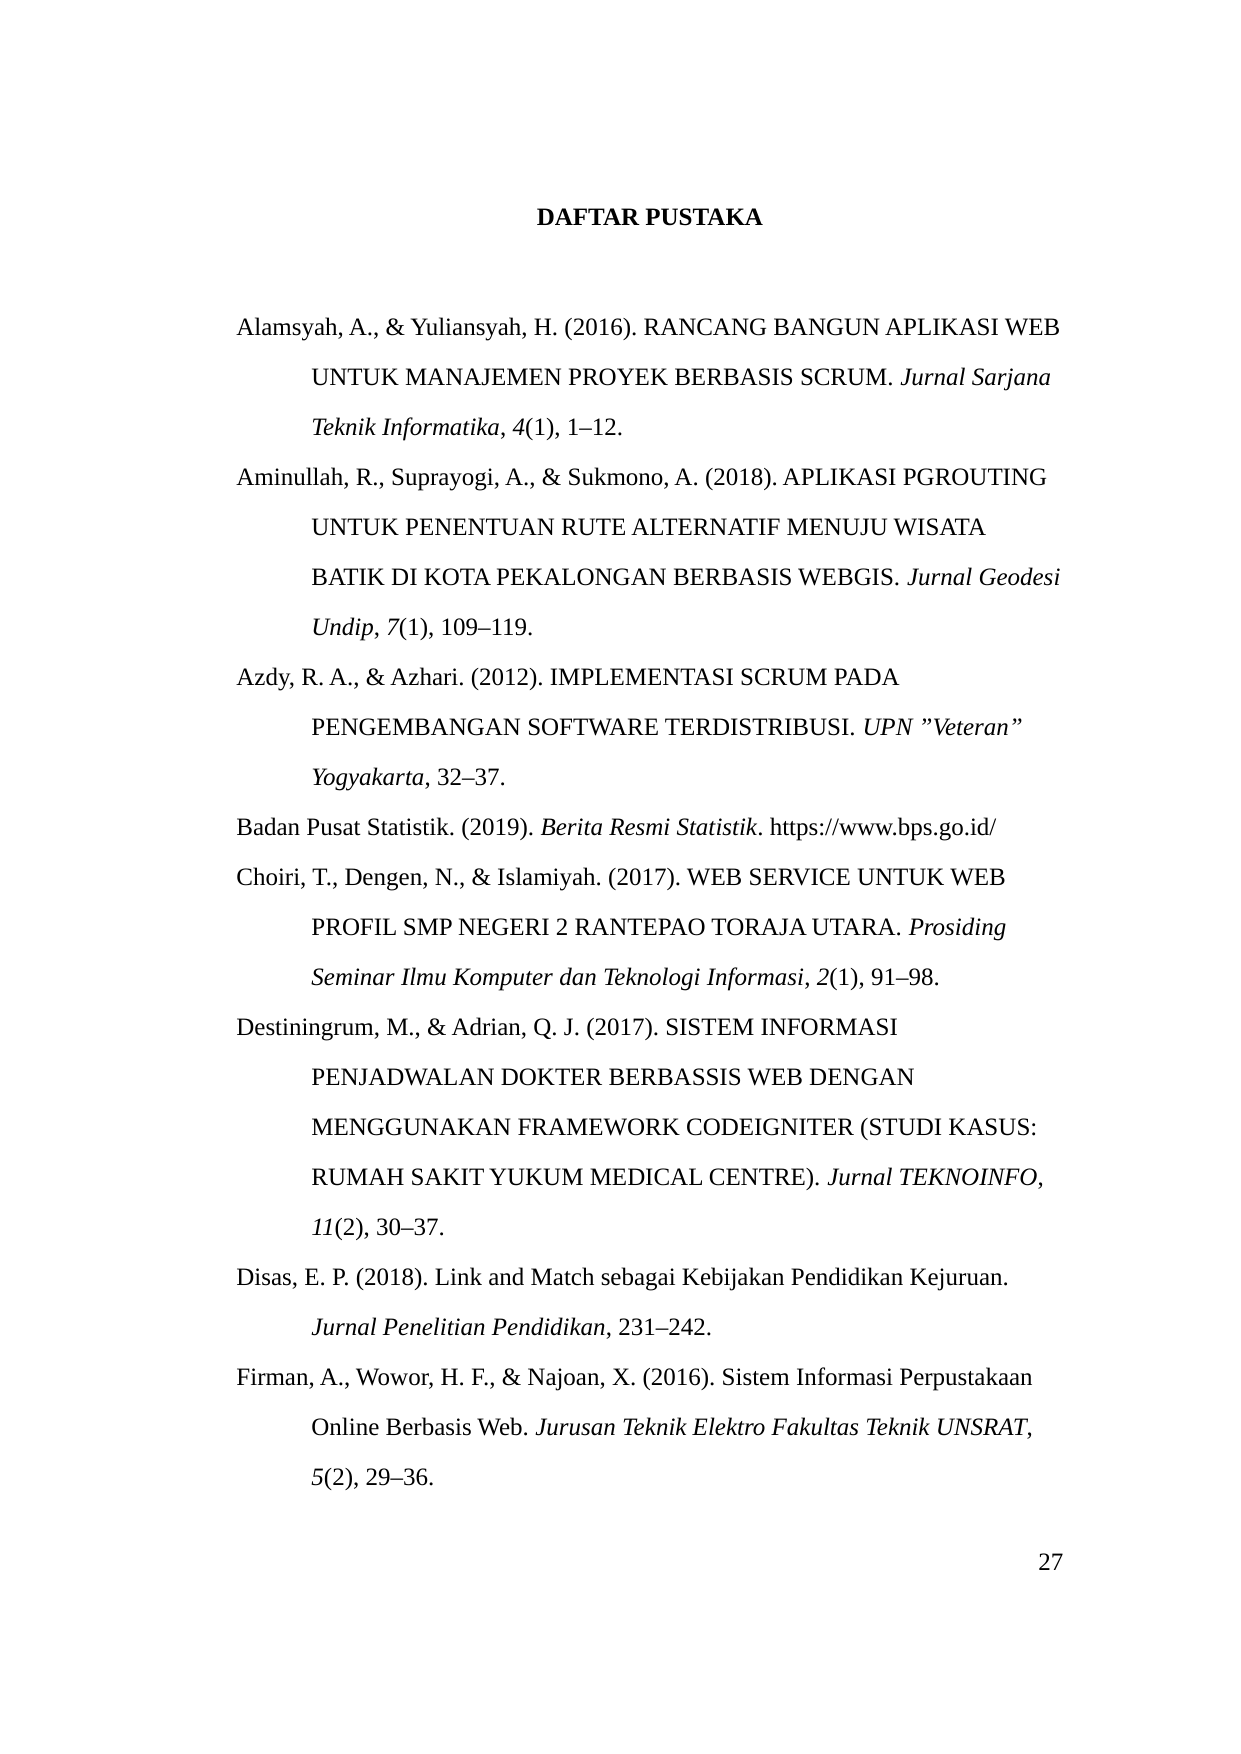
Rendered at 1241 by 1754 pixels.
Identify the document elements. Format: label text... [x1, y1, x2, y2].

text Alamsyah, A., & Yuliansyah, H. (2016). RANCANG BANGUN APLIKASI WEB UNTUK MANAJEMEN PROYEK BERBASIS SCRUM. Jurnal Sarjana Teknik Informatika, 4(1), 1–12. [236, 291, 1063, 441]
text Destiningrum, M., & Adrian, Q. J. (2017). SISTEM INFORMASI PENJADWALAN DOKTER BERBASSIS WEB DENGAN MENGGUNAKAN FRAMEWORK CODEIGNITER (STUDI KASUS: RUMAH SAKIT YUKUM MEDICAL CENTRE). Jurnal TEKNOINFO, 11(2), 30–37. [236, 991, 1063, 1241]
text Aminullah, R., Suprayogi, A., & Sukmono, A. (2018). APLIKASI PGROUTING UNTUK PENENTUAN RUTE ALTERNATIF MENUJU WISATA BATIK DI KOTA PEKALONGAN BERBASIS WEBGIS. Jurnal Geodesi Undip, 7(1), 109–119. [236, 441, 1063, 641]
text Firman, A., Wowor, H. F., & Najoan, X. (2016). Sistem Informasi Perpustakaan Online Berbasis Web. Jurusan Teknik Elektro Fakultas Teknik UNSRAT, 5(2), 29–36. [236, 1341, 1063, 1491]
text Badan Pusat Statistik. (2019). Berita Resmi Statistik. https://www.bps.go.id/ [236, 791, 1063, 841]
subtitle DAFTAR PUSTAKA [236, 202, 1063, 231]
text Azdy, R. A., & Azhari. (2012). IMPLEMENTASI SCRUM PADA PENGEMBANGAN SOFTWARE TERDISTRIBUSI. UPN ”Veteran” Yogyakarta, 32–37. [236, 641, 1063, 791]
text Choiri, T., Dengen, N., & Islamiyah. (2017). WEB SERVICE UNTUK WEB PROFIL SMP NEGERI 2 RANTEPAO TORAJA UTARA. Prosiding Seminar Ilmu Komputer dan Teknologi Informasi, 2(1), 91–98. [236, 841, 1063, 991]
text Disas, E. P. (2018). Link and Match sebagai Kebijakan Pendidikan Kejuruan. Jurnal Penelitian Pendidikan, 231–242. [236, 1241, 1063, 1341]
